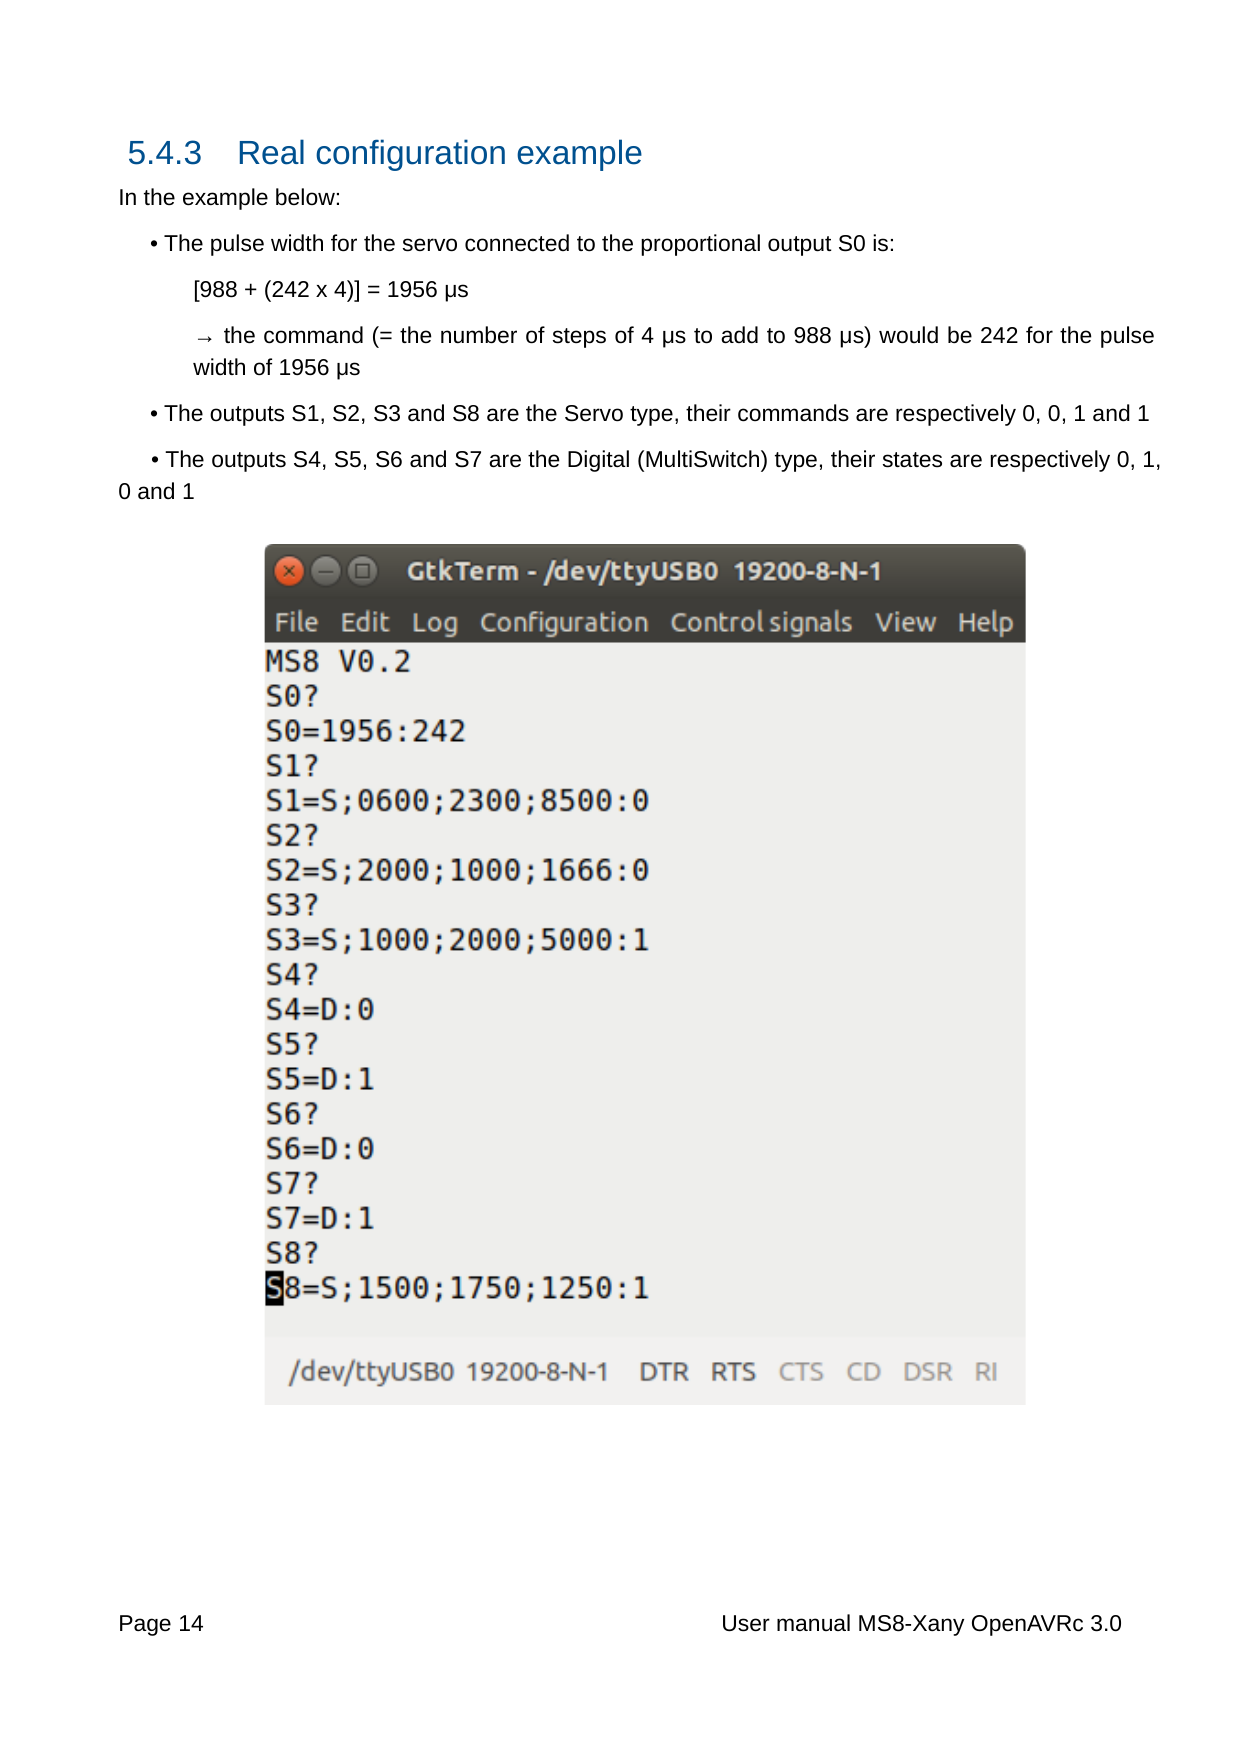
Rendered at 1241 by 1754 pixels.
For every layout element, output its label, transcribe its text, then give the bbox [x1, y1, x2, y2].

text [988 + (242 x 4)] = 1956 μs [118, 276, 1164, 302]
text • The pulse width for the servo connected to the proportional output S0 is: [118, 230, 1164, 256]
text In the example below: [118, 184, 1164, 210]
text → the command (= the number of steps of 4 μs to add to 988 μs) would be 242 for the pulse width of 1956 μs [118, 322, 1164, 380]
text • The outputs S1, S2, S3 and S8 are the Servo type, their commands are respectively 0, 0, 1 and 1 [118, 400, 1164, 426]
picture [264, 544, 1026, 1405]
text • The outputs S4, S5, S6 and S7 are the Digital (MultiSwitch) type, their states are respectively 0, 1, 0 and 1 [118, 446, 1164, 504]
subtitle Real configuration example [118, 133, 1164, 171]
